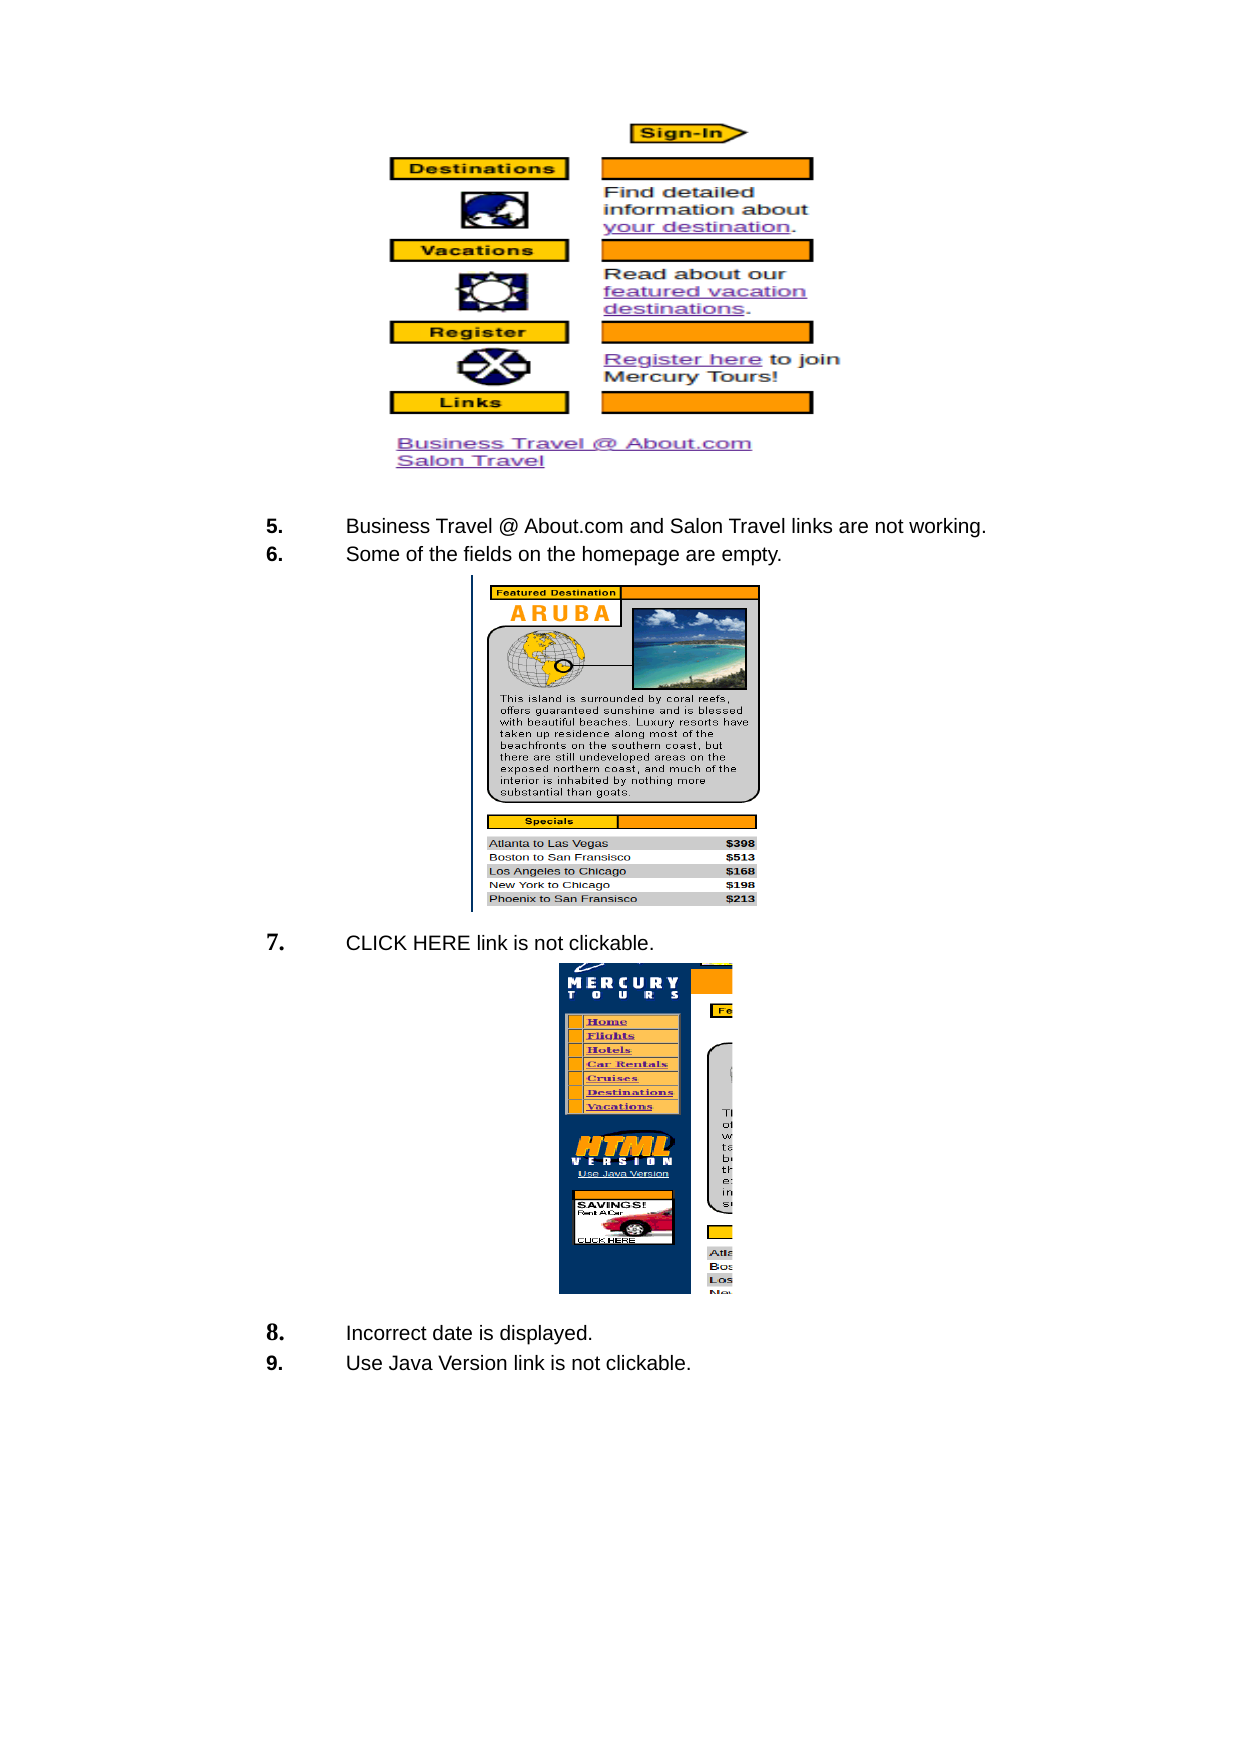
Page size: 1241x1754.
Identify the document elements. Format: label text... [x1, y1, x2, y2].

list Business Travel @ About.com and Salon Travel links are not working. [266, 514, 1122, 538]
picture [368, 118, 873, 489]
picture [471, 575, 772, 912]
list Use Java Version link is not clickable. [266, 1350, 1122, 1374]
list CLICK HERE link is not clickable. [266, 927, 1122, 956]
picture [559, 963, 733, 1294]
list Incorrect date is displayed. [266, 1317, 1122, 1346]
list Some of the fields on the homepage are empty. [266, 542, 1122, 566]
